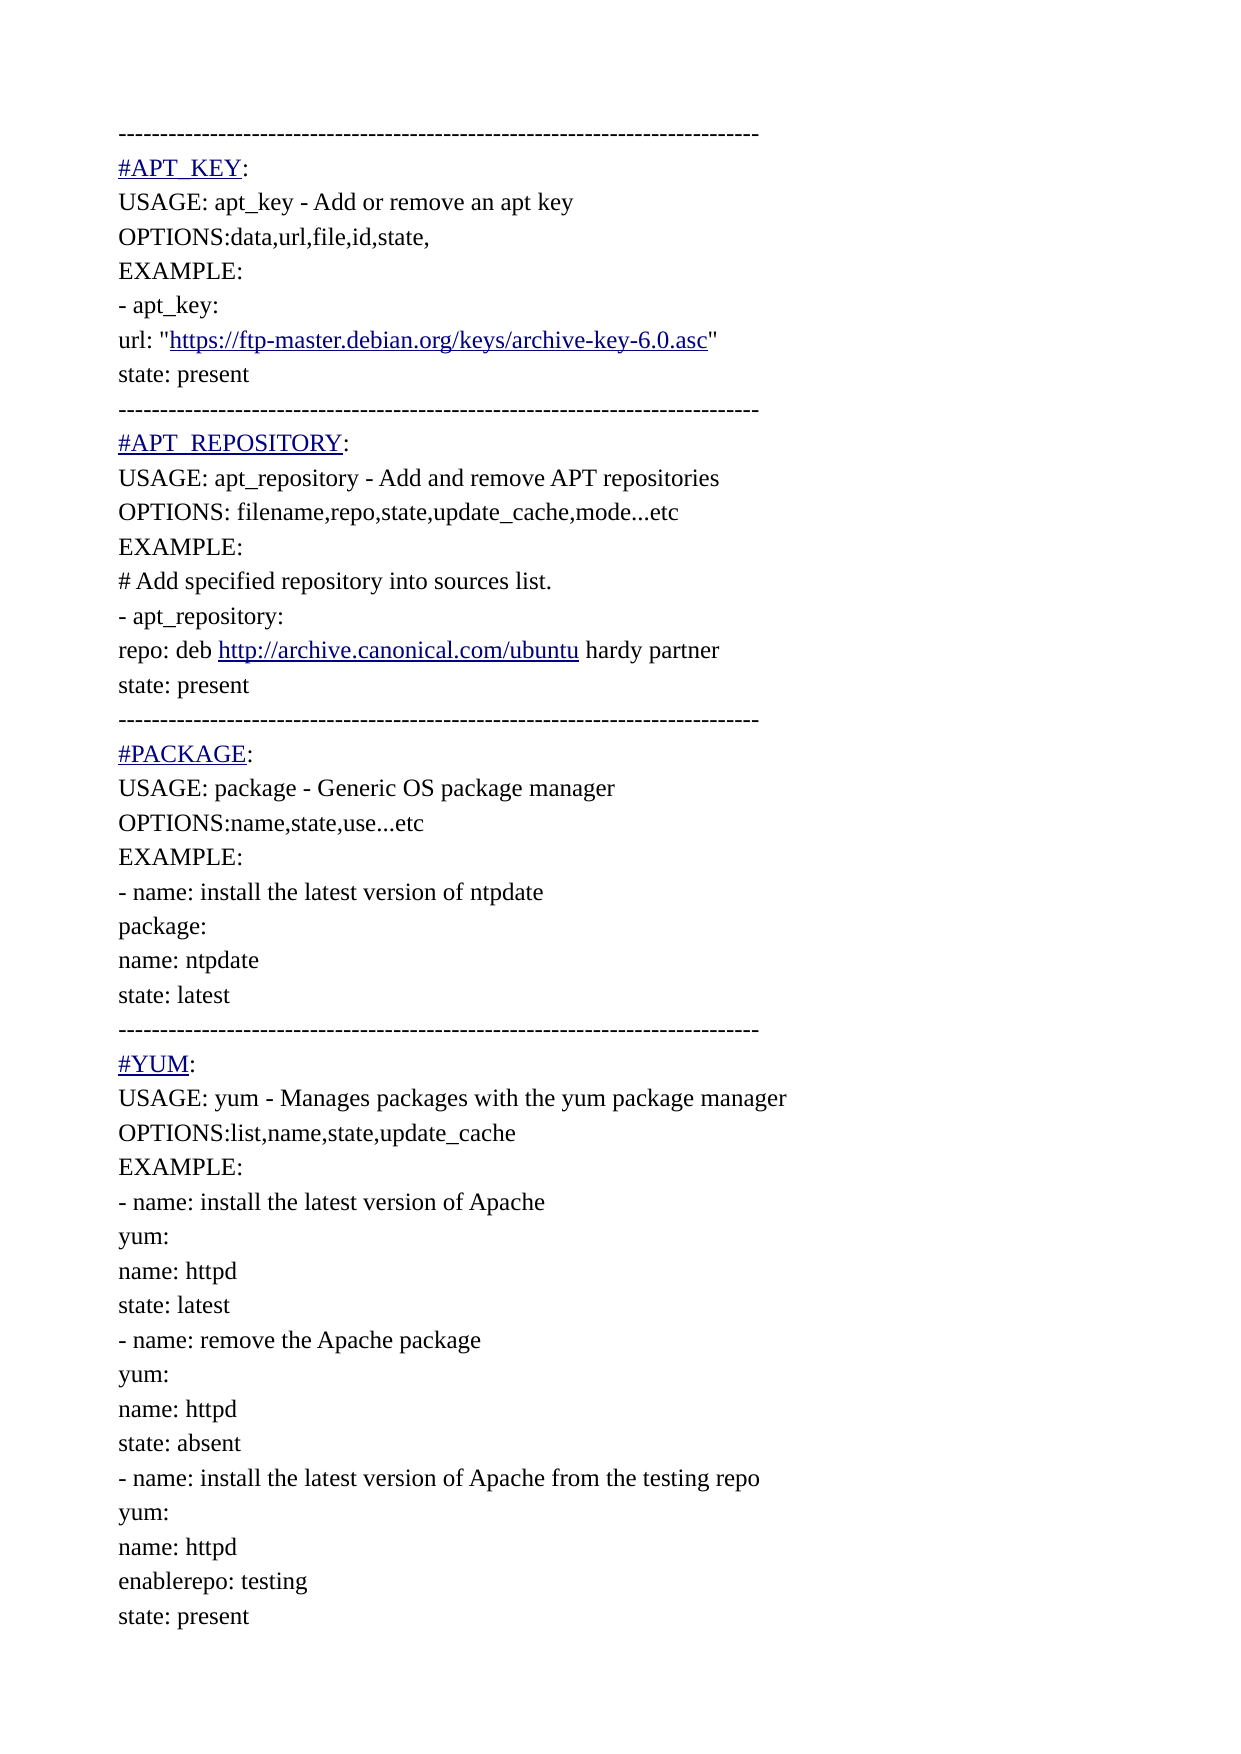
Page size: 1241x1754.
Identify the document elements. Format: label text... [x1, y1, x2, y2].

text ----------------------------------------------------------------------------- #APT_KEY: USAGE: apt_key - Add or remove an apt key OPTIONS:data,url,file,id,state, EXAMPLE: - apt_key: url: "https://ftp-master.debian.org/keys/archive-key-6.0.asc" state: present ----------------------------------------------------------------------------- #APT_REPOSITORY: USAGE: apt_repository - Add and remove APT repositories OPTIONS: filename,repo,state,update_cache,mode...etc EXAMPLE: # Add specified repository into sources list. - apt_repository: repo: deb http://archive.canonical.com/ubuntu hardy partner state: present ----------------------------------------------------------------------------- #PACKAGE: USAGE: package - Generic OS package manager OPTIONS:name,state,use...etc EXAMPLE: - name: install the latest version of ntpdate package: name: ntpdate state: latest ----------------------------------------------------------------------------- #YUM: USAGE: yum - Manages packages with the yum package manager OPTIONS:list,name,state,update_cache EXAMPLE: - name: install the latest version of Apache yum: name: httpd state: latest - name: remove the Apache package yum: name: httpd state: absent - name: install the latest version of Apache from the testing repo yum: name: httpd enablerepo: testing state: present [118, 118, 1122, 1629]
